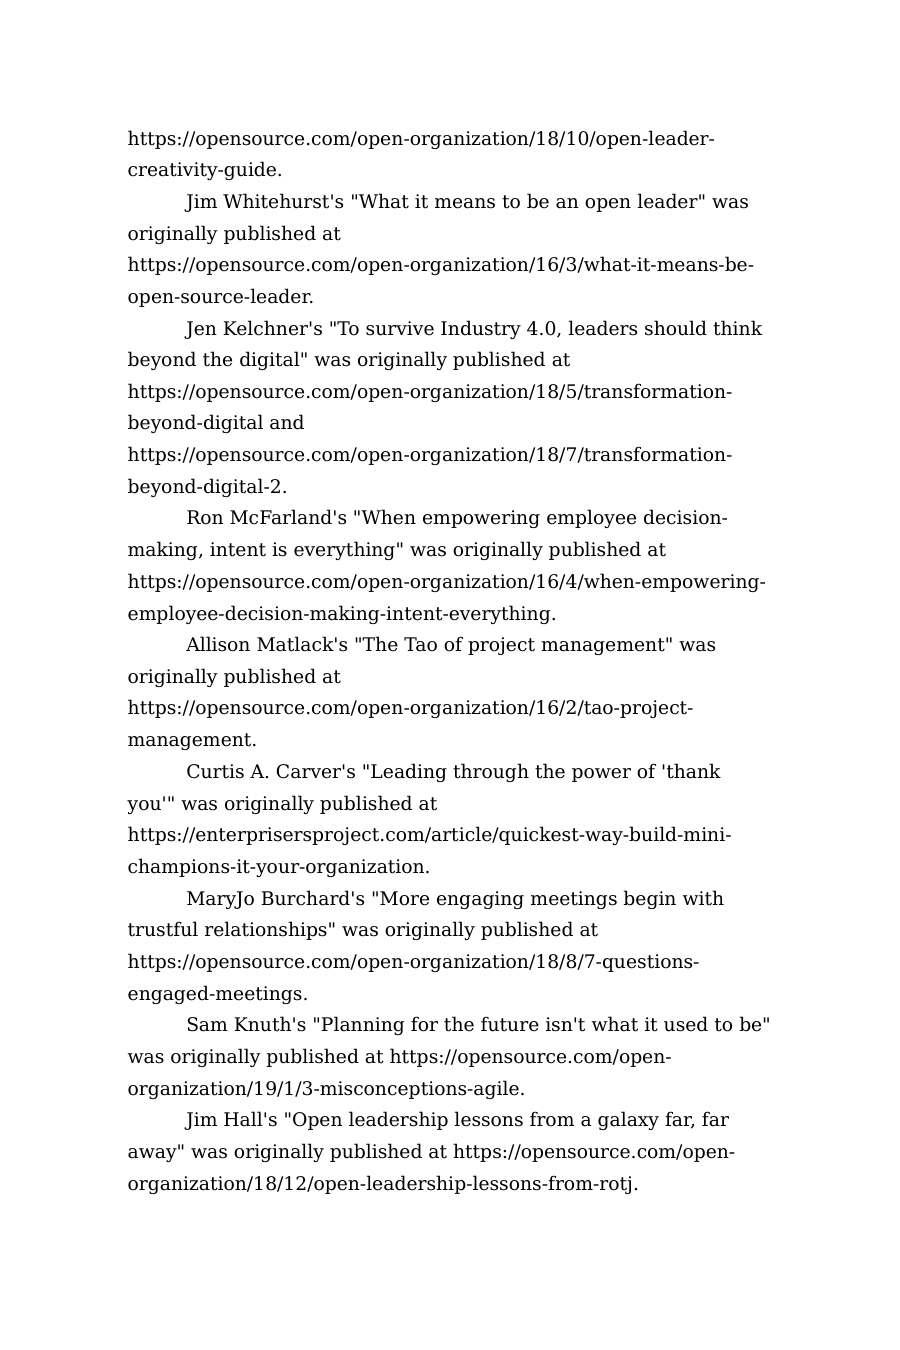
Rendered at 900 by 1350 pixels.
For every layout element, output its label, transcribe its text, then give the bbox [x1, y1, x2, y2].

text Allison Matlack's "The Tao of project management" was originally published at https://opensource.com/open-organization/16/2/tao-project-management. [127, 634, 772, 751]
text Jen Kelchner's "To survive Industry 4.0, leaders should think beyond the digital" was originally published at https://opensource.com/open-organization/18/5/transformation-beyond-digital and https://opensource.com/open-organization/18/7/transformation-beyond-digital-2. [127, 317, 772, 498]
text https://opensource.com/open-organization/18/10/open-leader-creativity-guide. [127, 127, 772, 181]
text Curtis A. Carver's "Leading through the power of 'thank you'" was originally published at https://enterprisersproject.com/article/quickest-way-build-mini-champions-it-your-organization. [127, 761, 772, 878]
text MaryJo Burchard's "More engaging meetings begin with trustful relationships" was originally published at https://opensource.com/open-organization/18/8/7-questions-engaged-meetings. [127, 887, 772, 1004]
text Sam Knuth's "Planning for the future isn't what it used to be" was originally published at https://opensource.com/open-organization/19/1/3-misconceptions-agile. [127, 1014, 772, 1099]
text Jim Whitehurst's "What it means to be an open leader" was originally published at https://opensource.com/open-organization/16/3/what-it-means-be-open-source-leader. [127, 191, 772, 308]
text Jim Hall's "Open leadership lessons from a galaxy far, far away" was originally published at https://opensource.com/open-organization/18/12/open-leadership-lessons-from-rotj. [127, 1109, 772, 1194]
text Ron McFarland's "When empowering employee decision-making, intent is everything" was originally published at https://opensource.com/open-organization/16/4/when-empowering-employee-decision-making-intent-everything. [127, 507, 772, 624]
